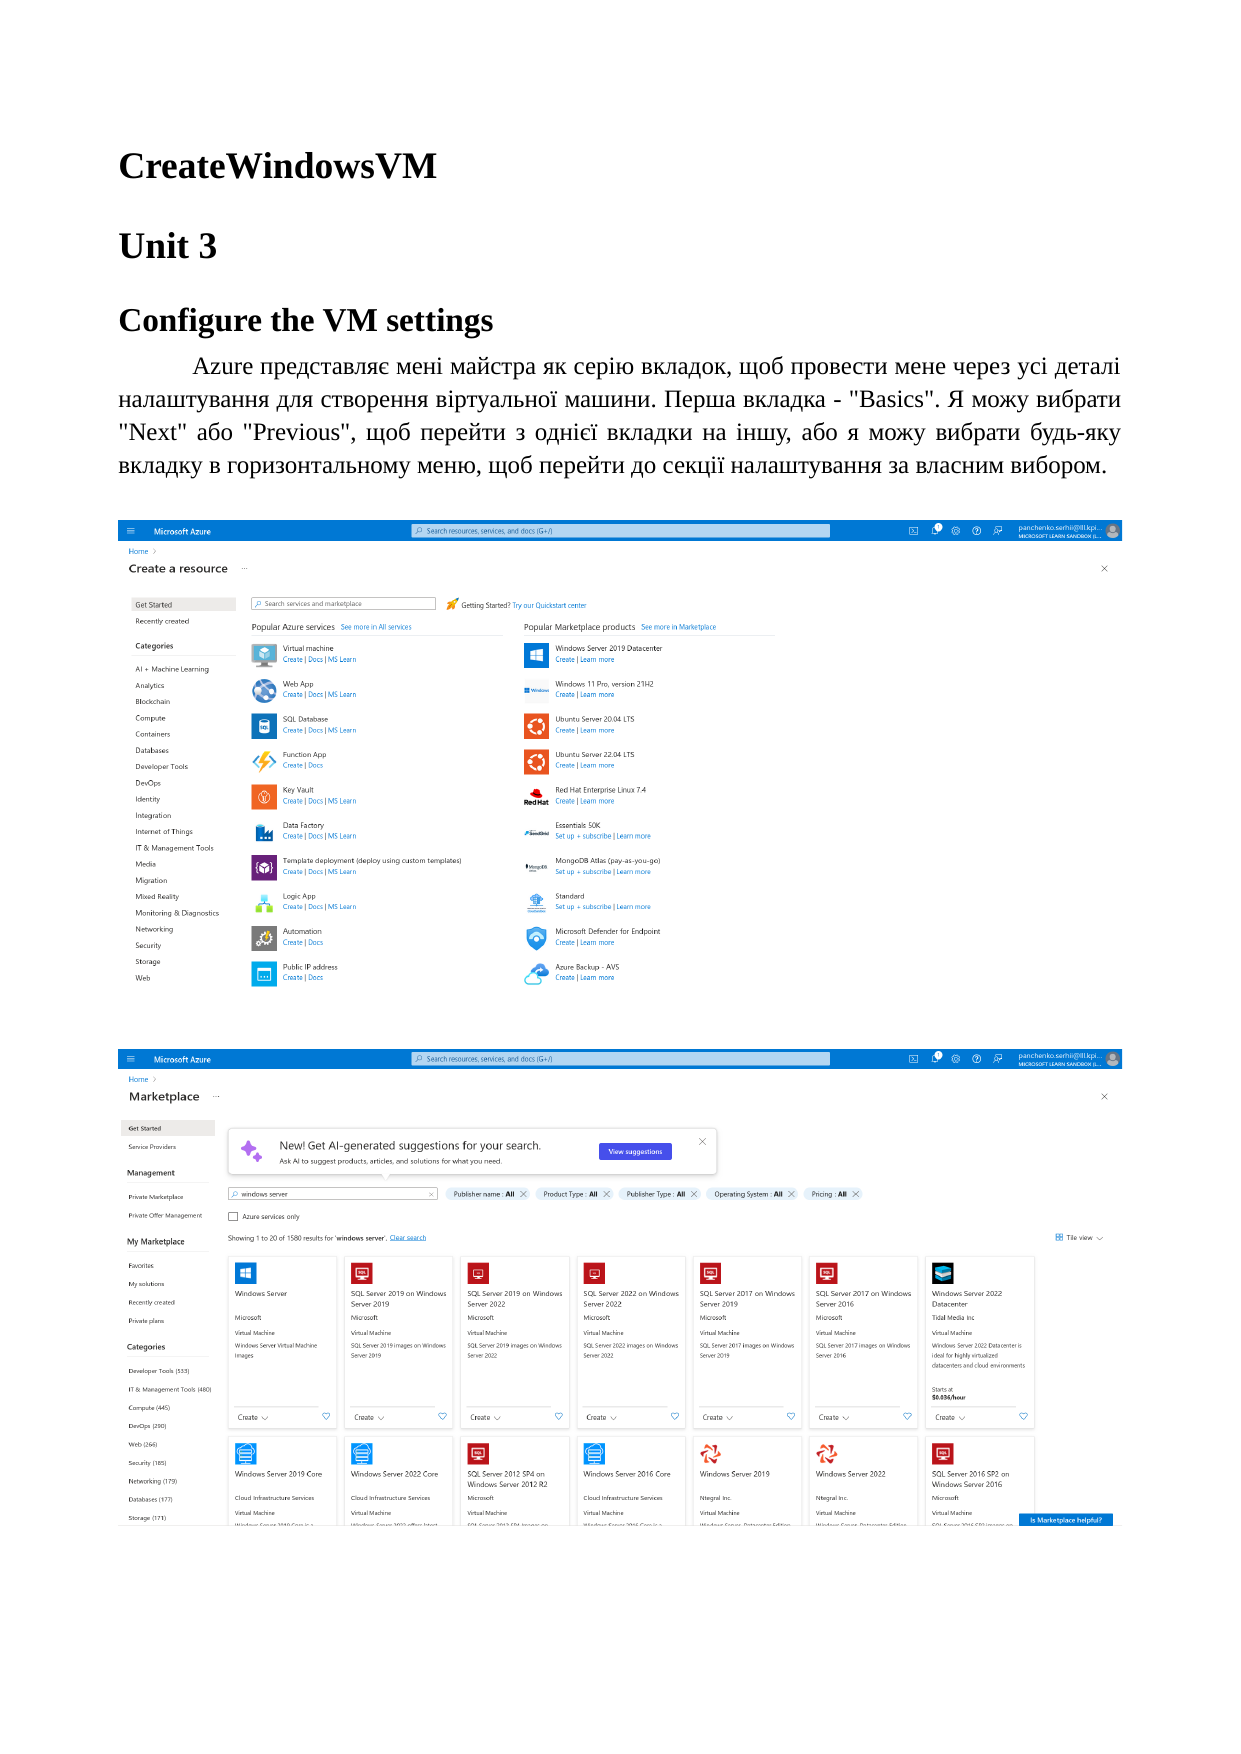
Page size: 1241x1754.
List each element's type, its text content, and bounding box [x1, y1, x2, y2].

subtitle Unit 3 [118, 224, 1122, 267]
subtitle CreateWindowsVM [118, 143, 1122, 186]
picture [118, 520, 1123, 998]
picture [118, 1049, 1123, 1526]
text Azure представляє мені майстра як серію вкладок, щоб провести мене через усі деталі налаштування для створення віртуальної машини. Перша вкладка - "Basics". Я можу вибрати "Next" або "Previous", щоб перейти з однієї вкладки на іншу, або я можу вибрати будь-яку вкладку в горизонтальному меню, щоб перейти до секції налаштування за власним вибором. [118, 351, 1122, 479]
subtitle Configure the VM settings [118, 300, 1122, 338]
